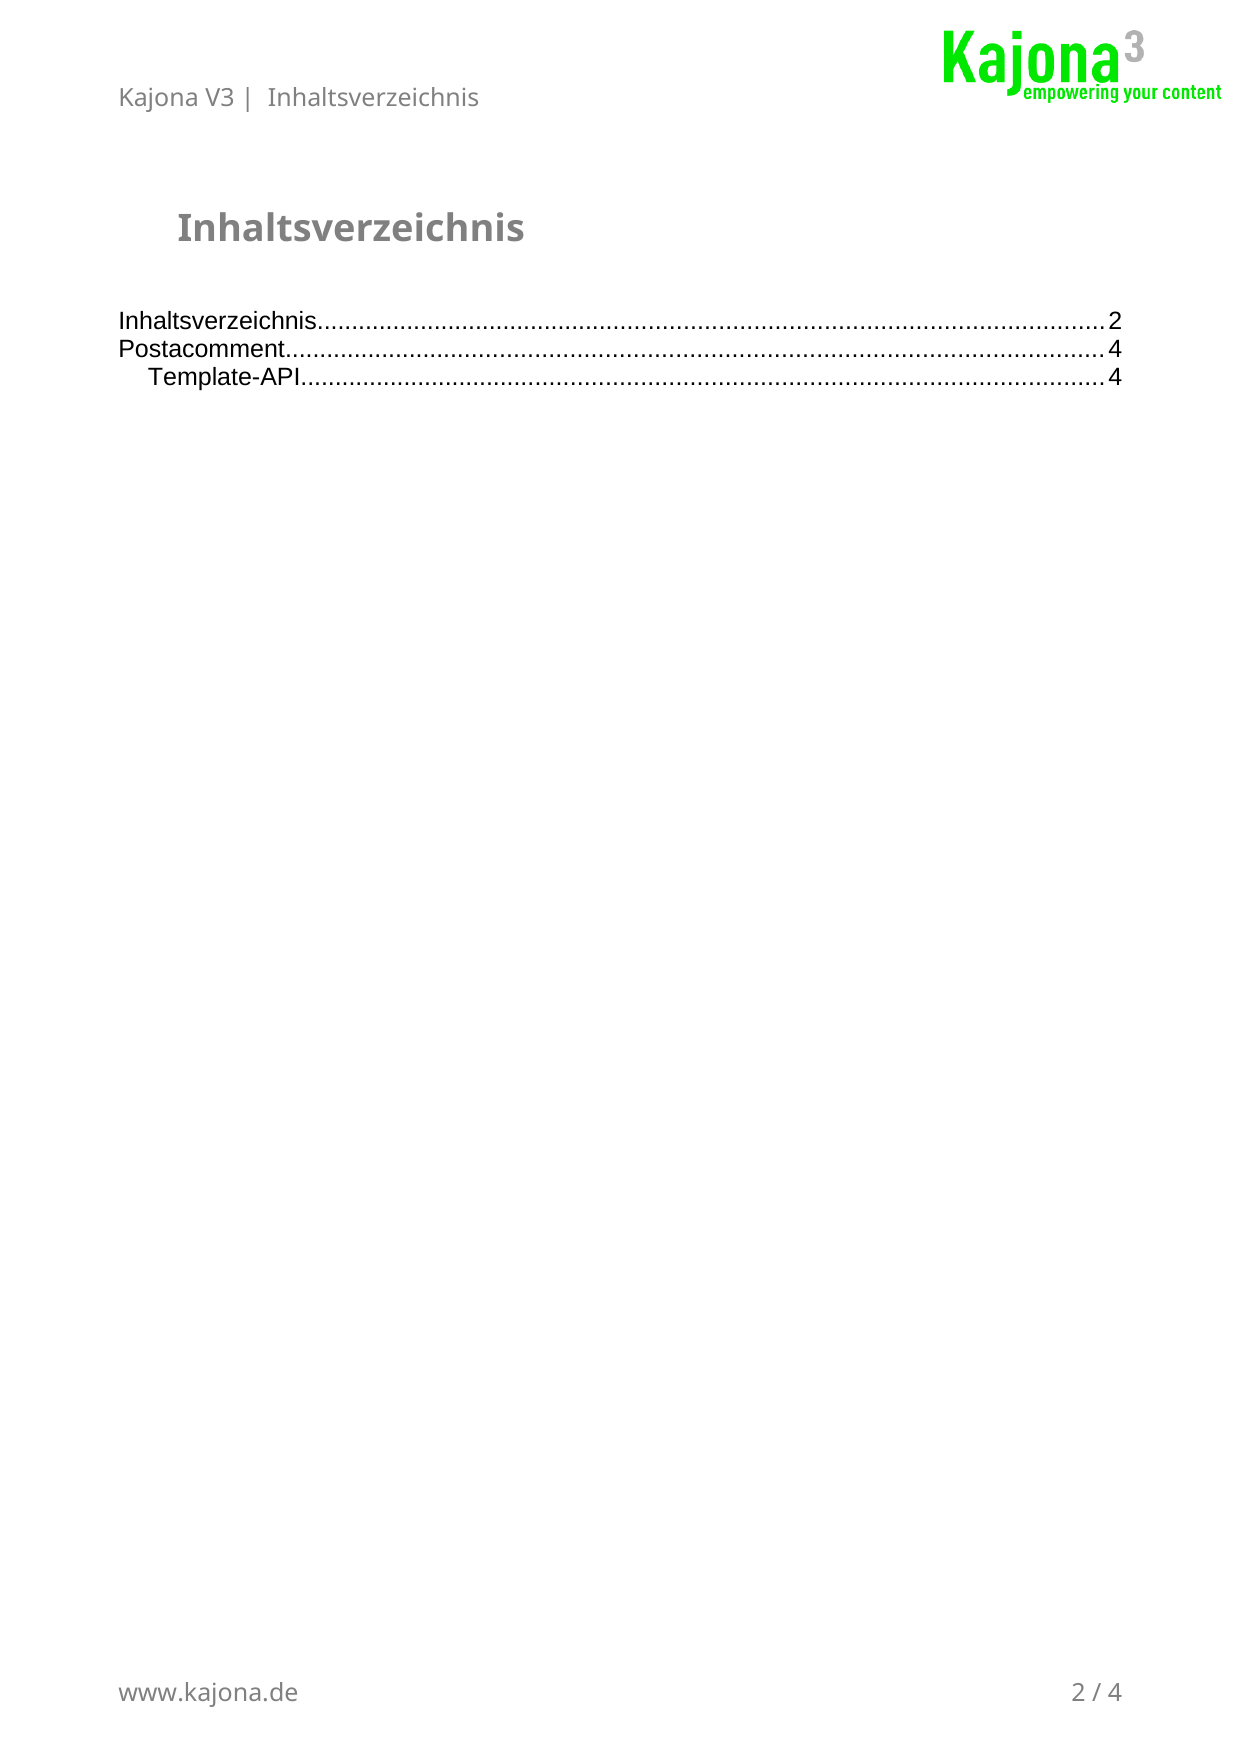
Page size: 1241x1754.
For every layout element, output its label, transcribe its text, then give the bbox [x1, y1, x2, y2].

text Postacomment 4 [118, 335, 1122, 363]
subtitle Inhaltsverzeichnis [118, 201, 1122, 253]
picture [944, 30, 1221, 103]
text Template-API 4 [148, 363, 1122, 391]
text Inhaltsverzeichnis 2 [118, 307, 1122, 335]
